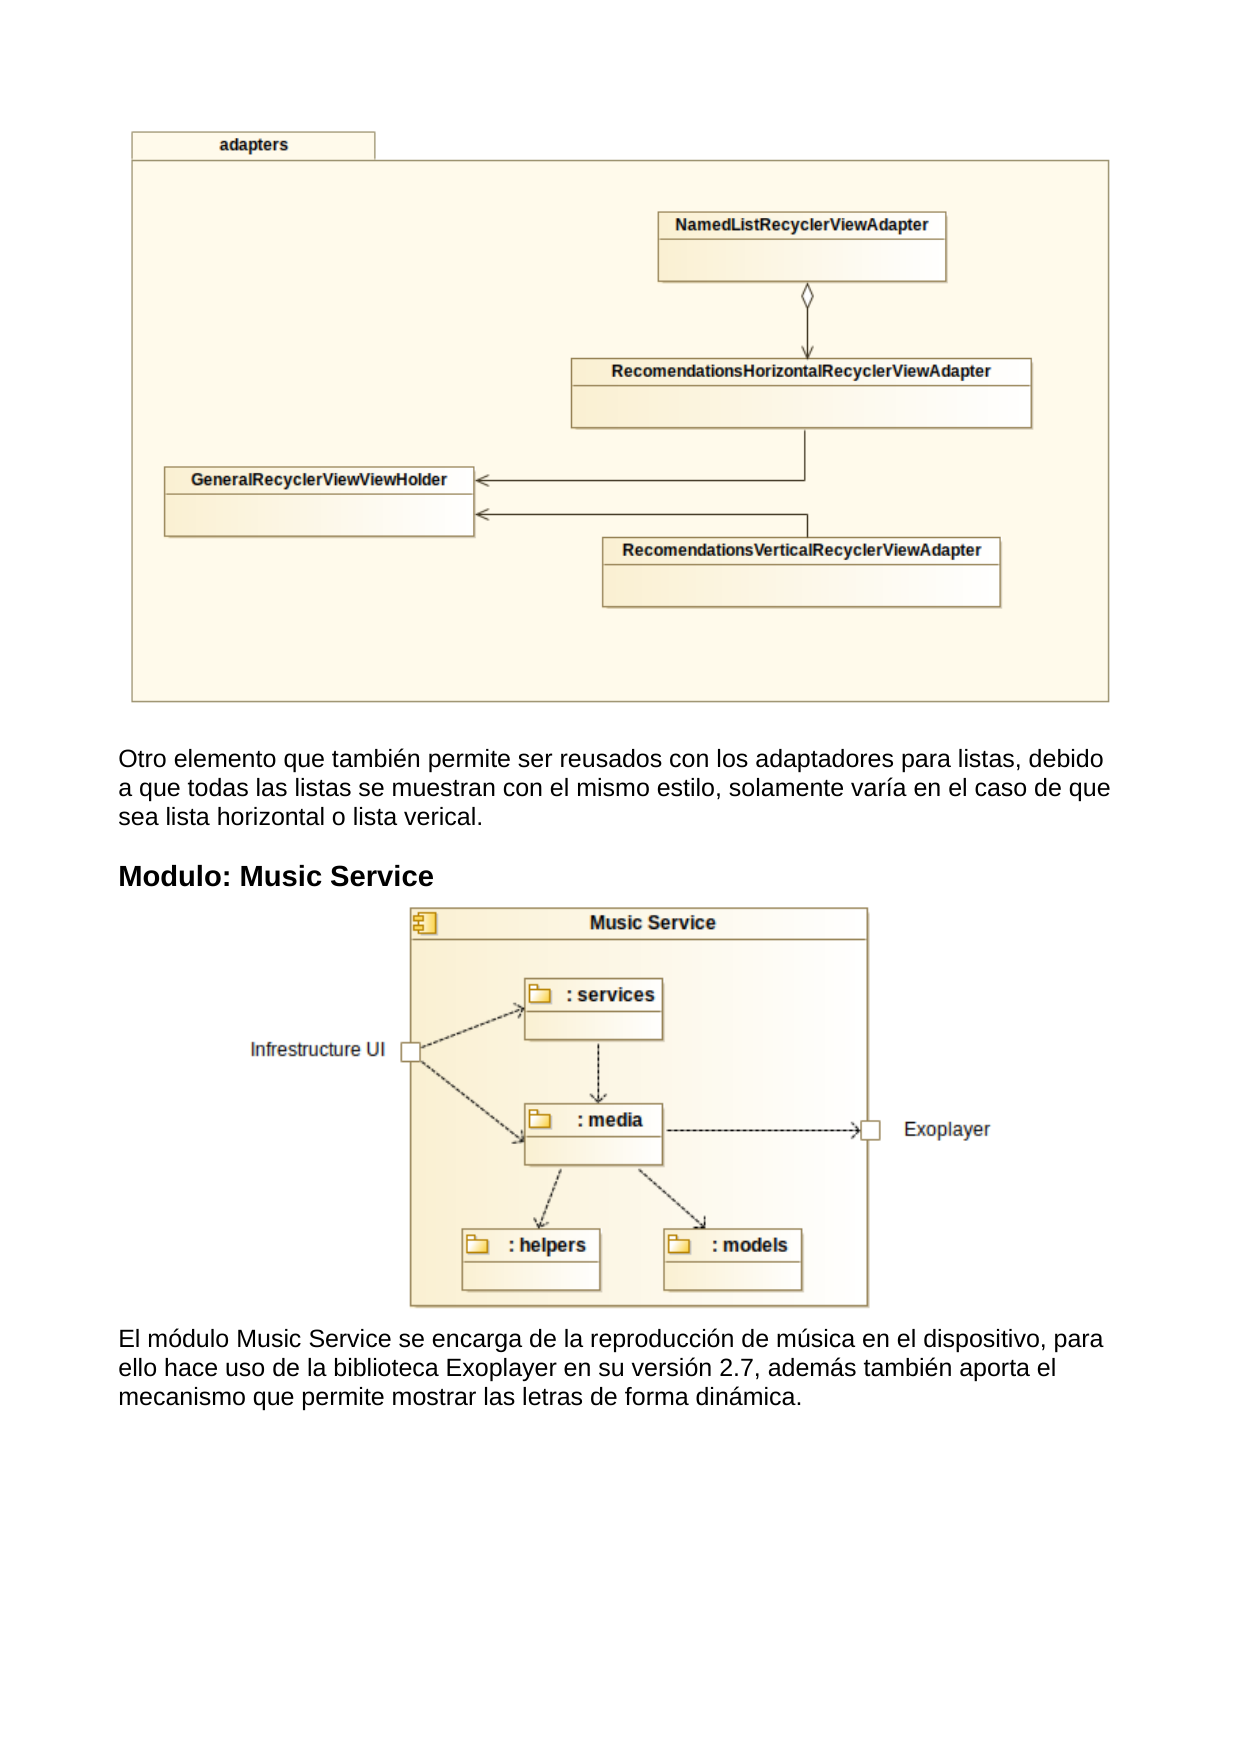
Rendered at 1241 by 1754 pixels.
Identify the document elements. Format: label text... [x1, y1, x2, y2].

picture [235, 892, 1006, 1324]
text Otro elemento que también permite ser reusados con los adaptadores para listas, debido a que todas las listas se muestran con el mismo estilo, solamente varía en el caso de que sea lista horizontal o lista verical. [118, 744, 1122, 831]
text El módulo Music Service se encarga de la reproducción de música en el dispositivo, para ello hace uso de la biblioteca Exoplayer en su versión 2.7, además también aporta el mecanismo que permite mostrar las letras de forma dinámica. [118, 1052, 1122, 1410]
picture [118, 118, 1123, 716]
text Modulo: Music Service [118, 859, 1122, 893]
